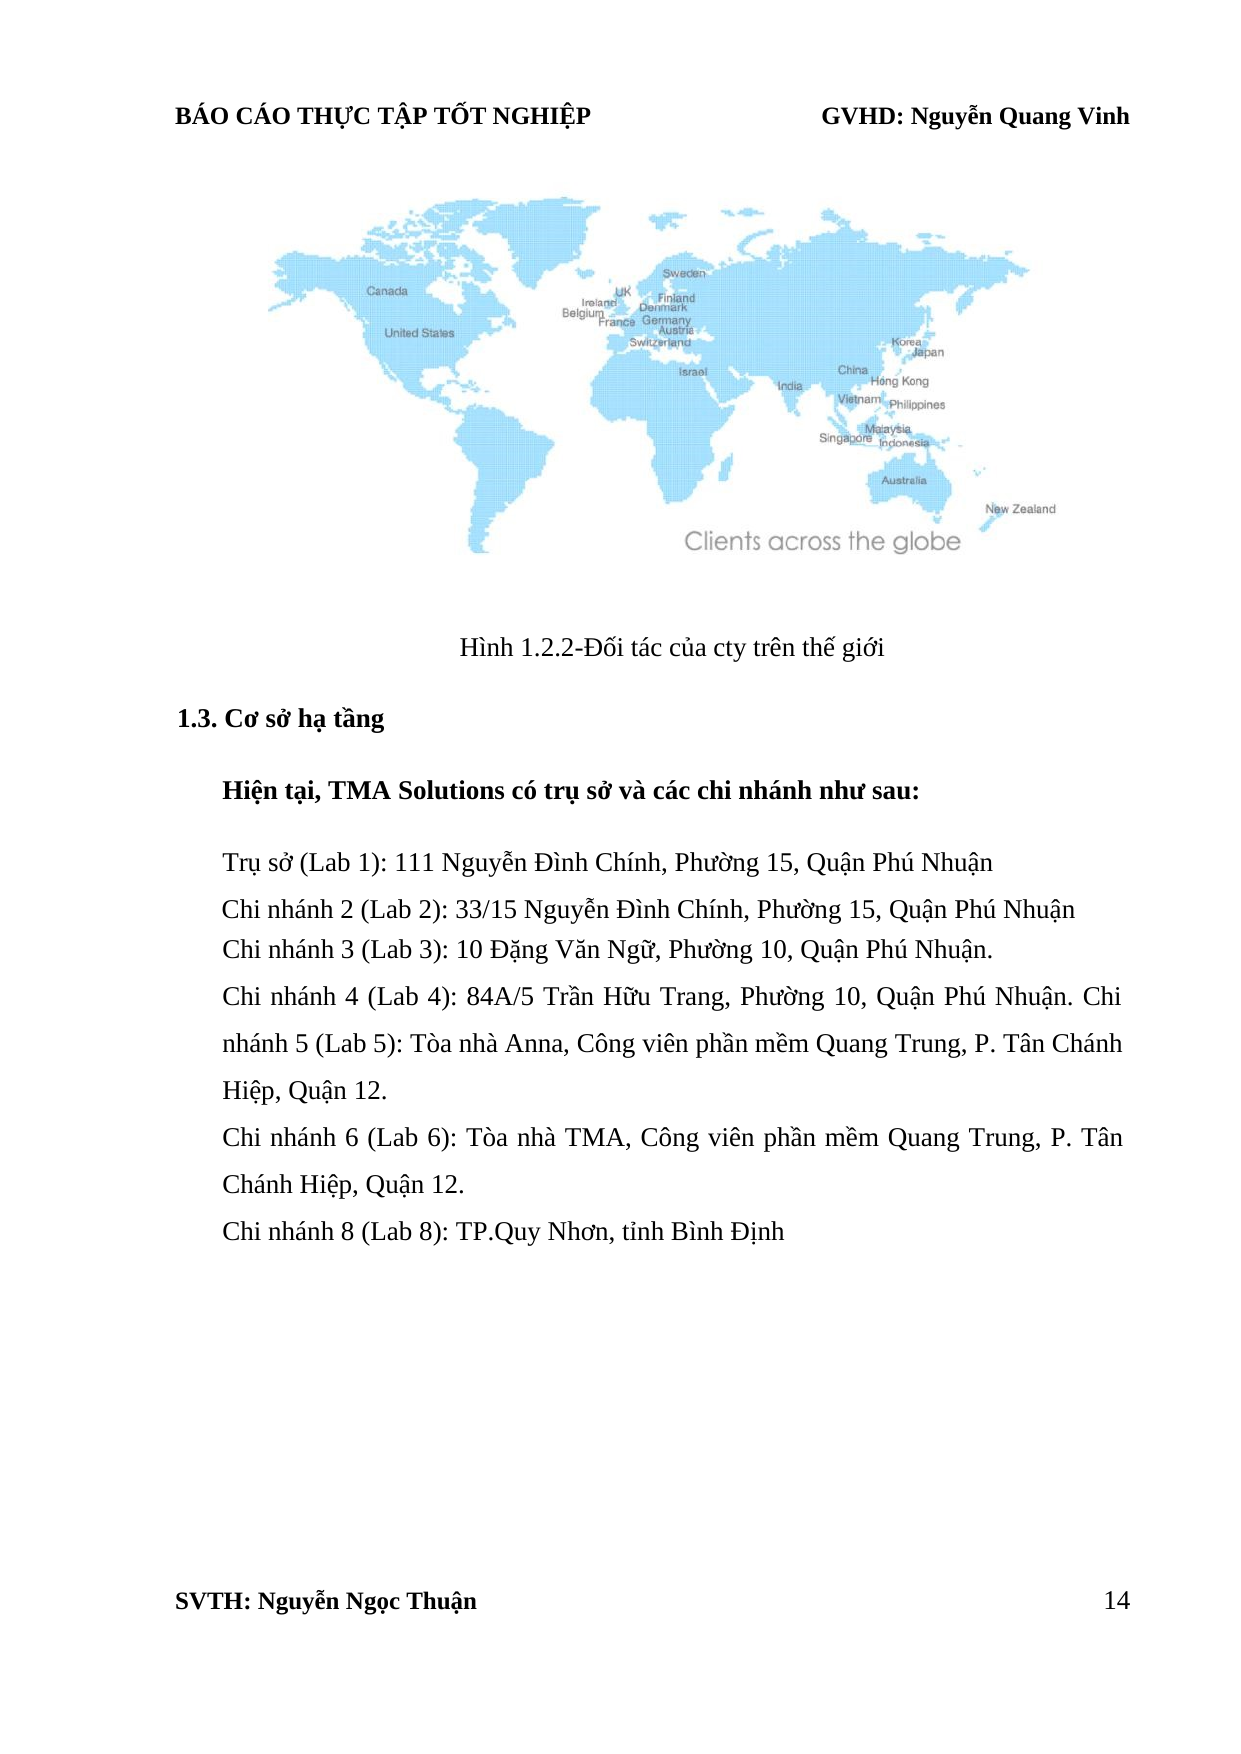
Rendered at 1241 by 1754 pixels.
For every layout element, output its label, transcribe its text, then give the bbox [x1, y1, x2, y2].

text Hình 1.2.2-Đối tác của cty trên thế giới [214, 631, 1130, 662]
text Chi nhánh 2 (Lab 2): 33/15 Nguyễn Đình Chính, Phường 15, Quận Phú Nhuận [214, 893, 1083, 924]
text Chi nhánh 3 (Lab 3): 10 Đặng Văn Ngữ, Phường 10, Quận Phú Nhuận. [222, 933, 1124, 964]
text Trụ sở (Lab 1): 111 Nguyễn Đình Chính, Phường 15, Quận Phú Nhuận [222, 846, 1124, 877]
text Chi nhánh 4 (Lab 4): 84A/5 Trần Hữu Trang, Phường 10, Quận Phú Nhuận. Chi nhánh 5 (Lab 5): Tòa nhà Anna, Công viên phần mềm Quang Trung, P. Tân Chánh Hiệp, Quận 12. [222, 980, 1124, 1105]
subtitle 1.3. Cơ sở hạ tầng [177, 702, 1130, 734]
text Chi nhánh 8 (Lab 8): TP.Quy Nhơn, tỉnh Bình Định [222, 1215, 1124, 1246]
text Chi nhánh 6 (Lab 6): Tòa nhà TMA, Công viên phần mềm Quang Trung, P. Tân Chánh Hiệp, Quận 12. [222, 1121, 1124, 1199]
text Hiện tại, TMA Solutions có trụ sở và các chi nhánh như sau: [222, 774, 1130, 805]
